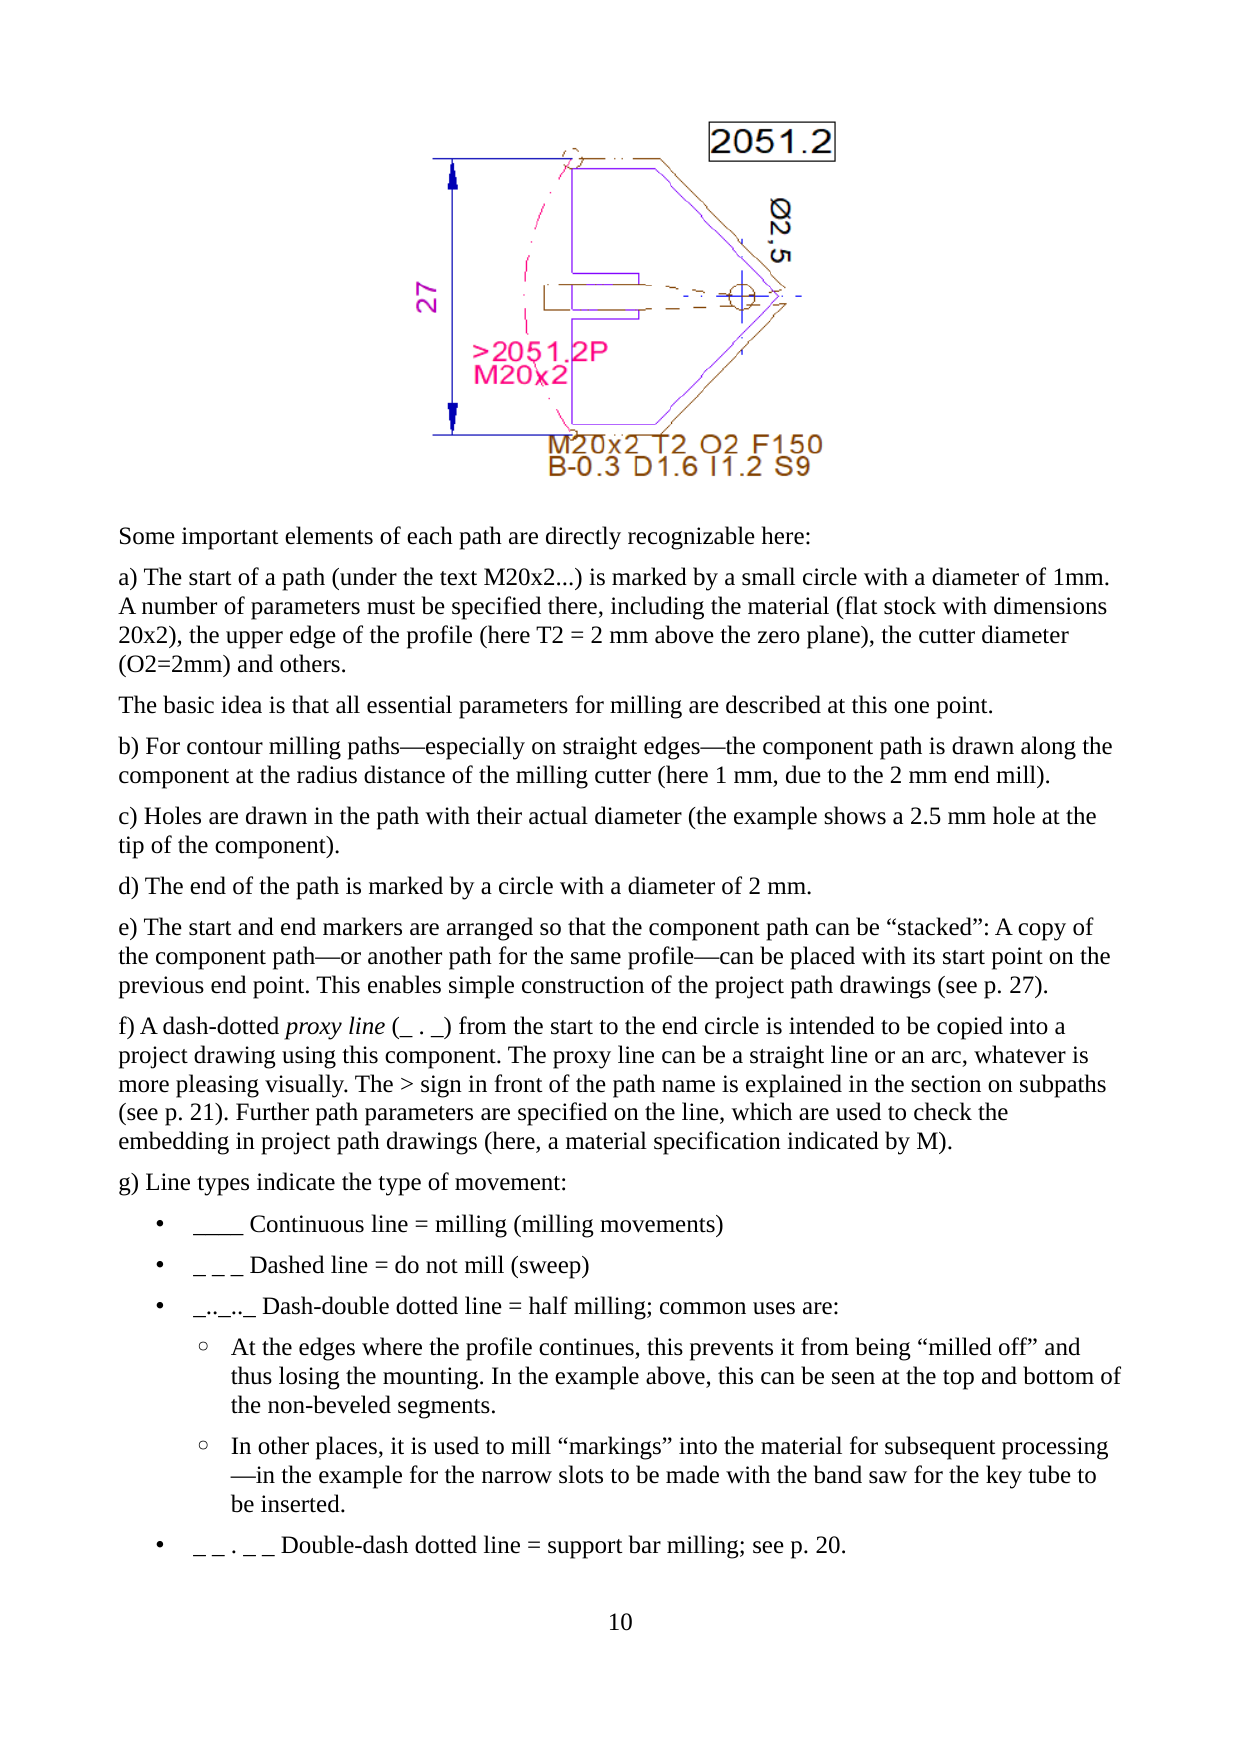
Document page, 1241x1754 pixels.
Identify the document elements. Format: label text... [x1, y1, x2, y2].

text f) A dash-dotted proxy line (_ . _) from the start to the end circle is intended to be copied into a project drawing using this component. The proxy line can be a straight line or an arc, whatever is more pleasing visually. The > sign in front of the path name is explained in the section on subpaths (see p. 20). Further path parameters are specified on the line, which are used to check the embedding in project path drawings (here, a material specification indicated by M). [118, 1011, 1122, 1155]
text b) For contour milling paths—especially on straight edges—the component path is drawn along the component at the radius distance of the milling cutter (here 1 mm, due to the 2 mm end mill). [118, 731, 1122, 789]
list ____ Continuous line = milling (milling movements) [156, 1209, 1122, 1237]
text a) The start of a path (under the text M20x2...) is marked by a small circle with a diameter of 1mm. A number of parameters must be specified there, including the material (flat stock with dimensions 20x2), the upper edge of the profile (here T2 = 2 mm above the zero plane), the cutter diameter (O2=2mm) and others. [118, 562, 1122, 677]
text c) Holes are drawn in the path with their actual diameter (the example shows a 2.5 mm hole at the tip of the component). [118, 801, 1122, 859]
list At the edges where the profile continues, this prevents it from being “milled off” and thus losing the mounting. In the example above, this can be seen at the top and bottom of the non-beveled segments. [193, 1332, 1122, 1419]
text d) The end of the path is marked by a circle with a diameter of 2 mm. [118, 871, 1122, 900]
list _.._.._ Dash-double dotted line = half milling; common uses are: [156, 1291, 1122, 1320]
list _ _ _ Dashed line = do not mill (sweep) [156, 1250, 1122, 1279]
list In other places, it is used to mill “markings” into the material for subsequent processing—in the example for the narrow slots to be made with the band saw for the key tube to be inserted. [193, 1431, 1122, 1517]
text g) Line types indicate the type of movement: [118, 1167, 1122, 1196]
text e) The start and end markers are arranged so that the component path can be “stacked”: A copy of the component path—or another path for the same profile—can be placed with its start point on the previous end point. This enables simple construction of the project path drawings (see p. 26). [118, 912, 1122, 999]
text Some important elements of each path are directly recognizable here: [118, 521, 1122, 550]
text The basic idea is that all essential parameters for milling are described at this one point. [118, 690, 1122, 719]
picture [403, 118, 837, 480]
list _ _ . _ _ Double-dash dotted line = support bar milling; see p. 19. [156, 1530, 1122, 1559]
